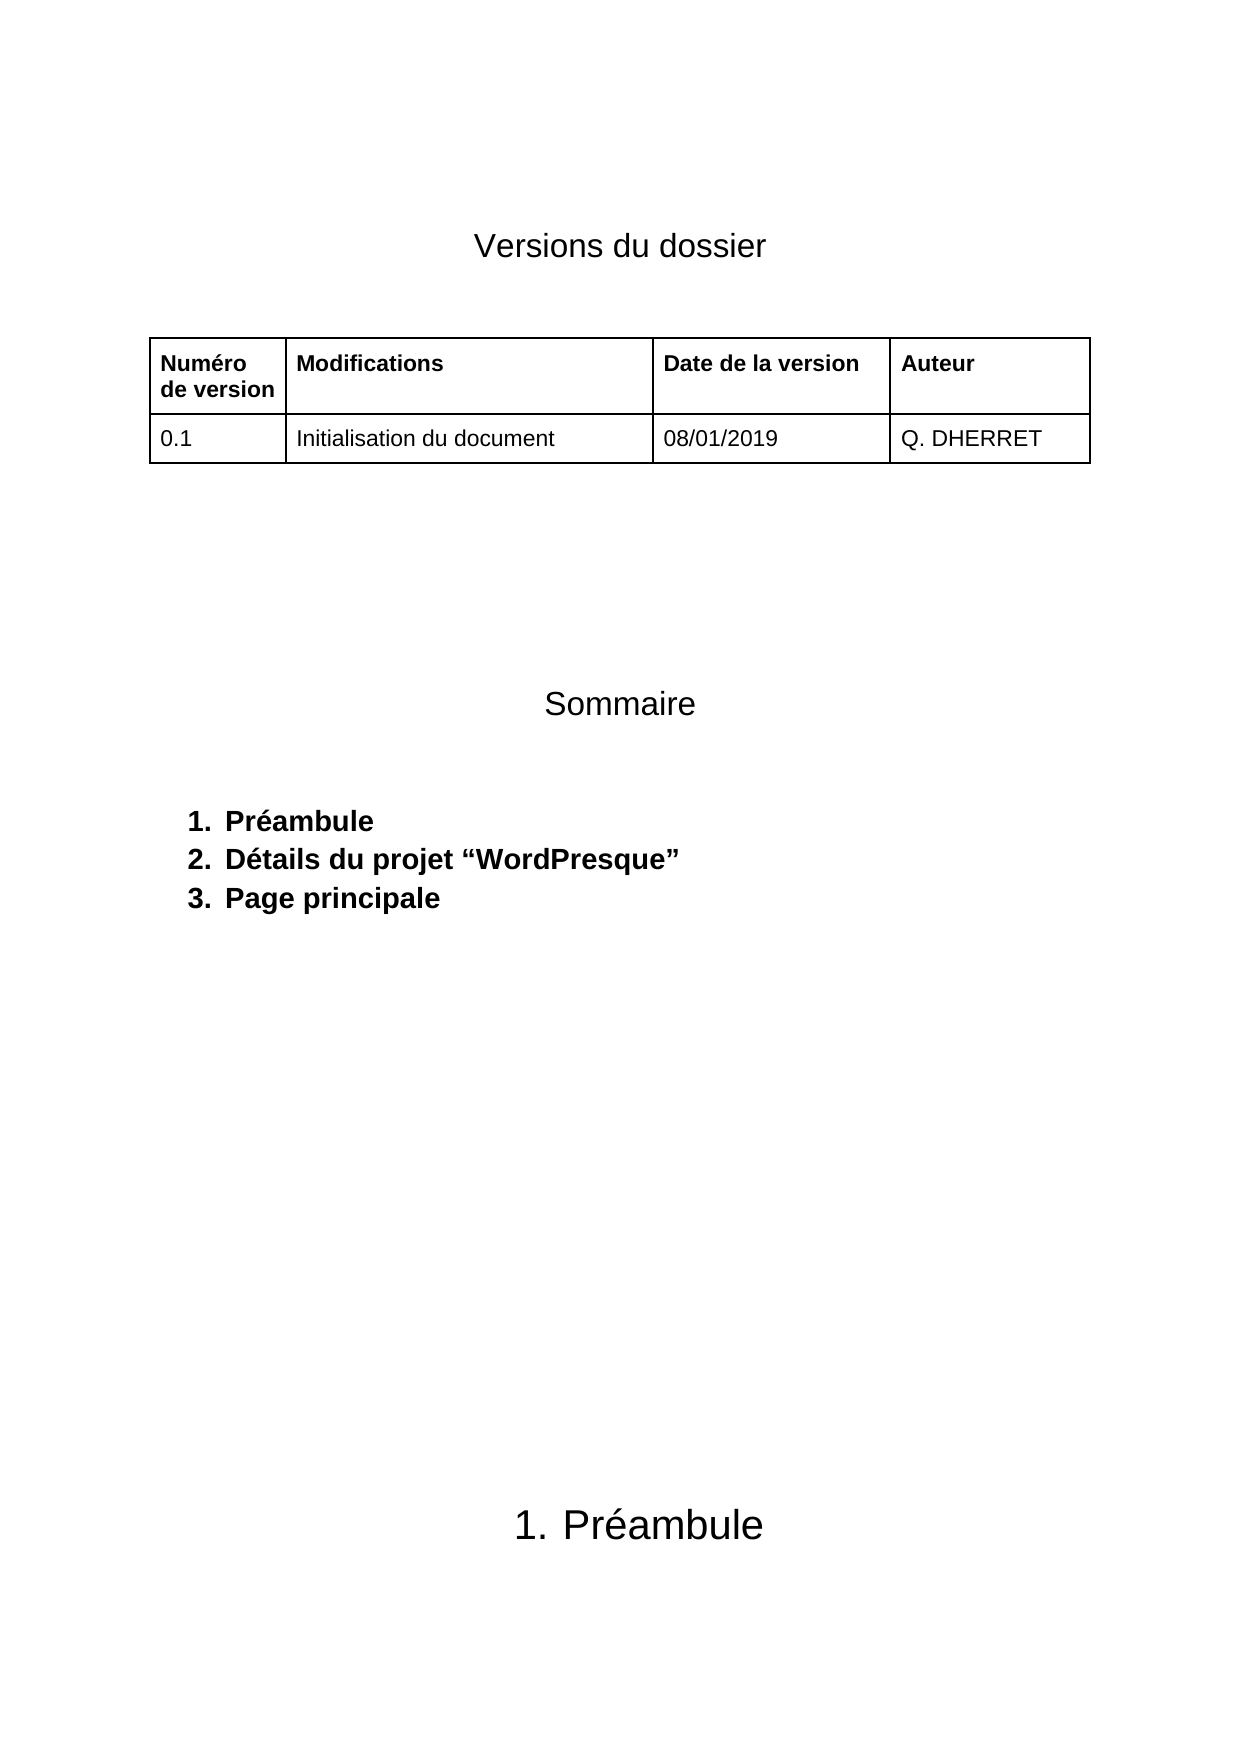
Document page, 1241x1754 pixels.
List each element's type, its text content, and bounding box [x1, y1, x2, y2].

table_header Modifications [287, 339, 652, 413]
list Détails du projet “WordPresque” [187, 842, 1090, 876]
list Page principale [187, 881, 1090, 914]
table_cell 0.1 [151, 415, 285, 462]
table_cell Initialisation du document [287, 415, 652, 462]
list Préambule [187, 803, 1090, 837]
subtitle Préambule [187, 1500, 1090, 1548]
table_cell Q. DHERRET [891, 415, 1089, 462]
table_header Auteur [891, 339, 1089, 413]
table_header Numéro de version [151, 339, 285, 413]
subtitle Sommaire [150, 684, 1090, 722]
subtitle Versions du dossier [150, 226, 1090, 264]
table_cell 08/01/2019 [654, 415, 889, 462]
table_header Date de la version [654, 339, 889, 413]
